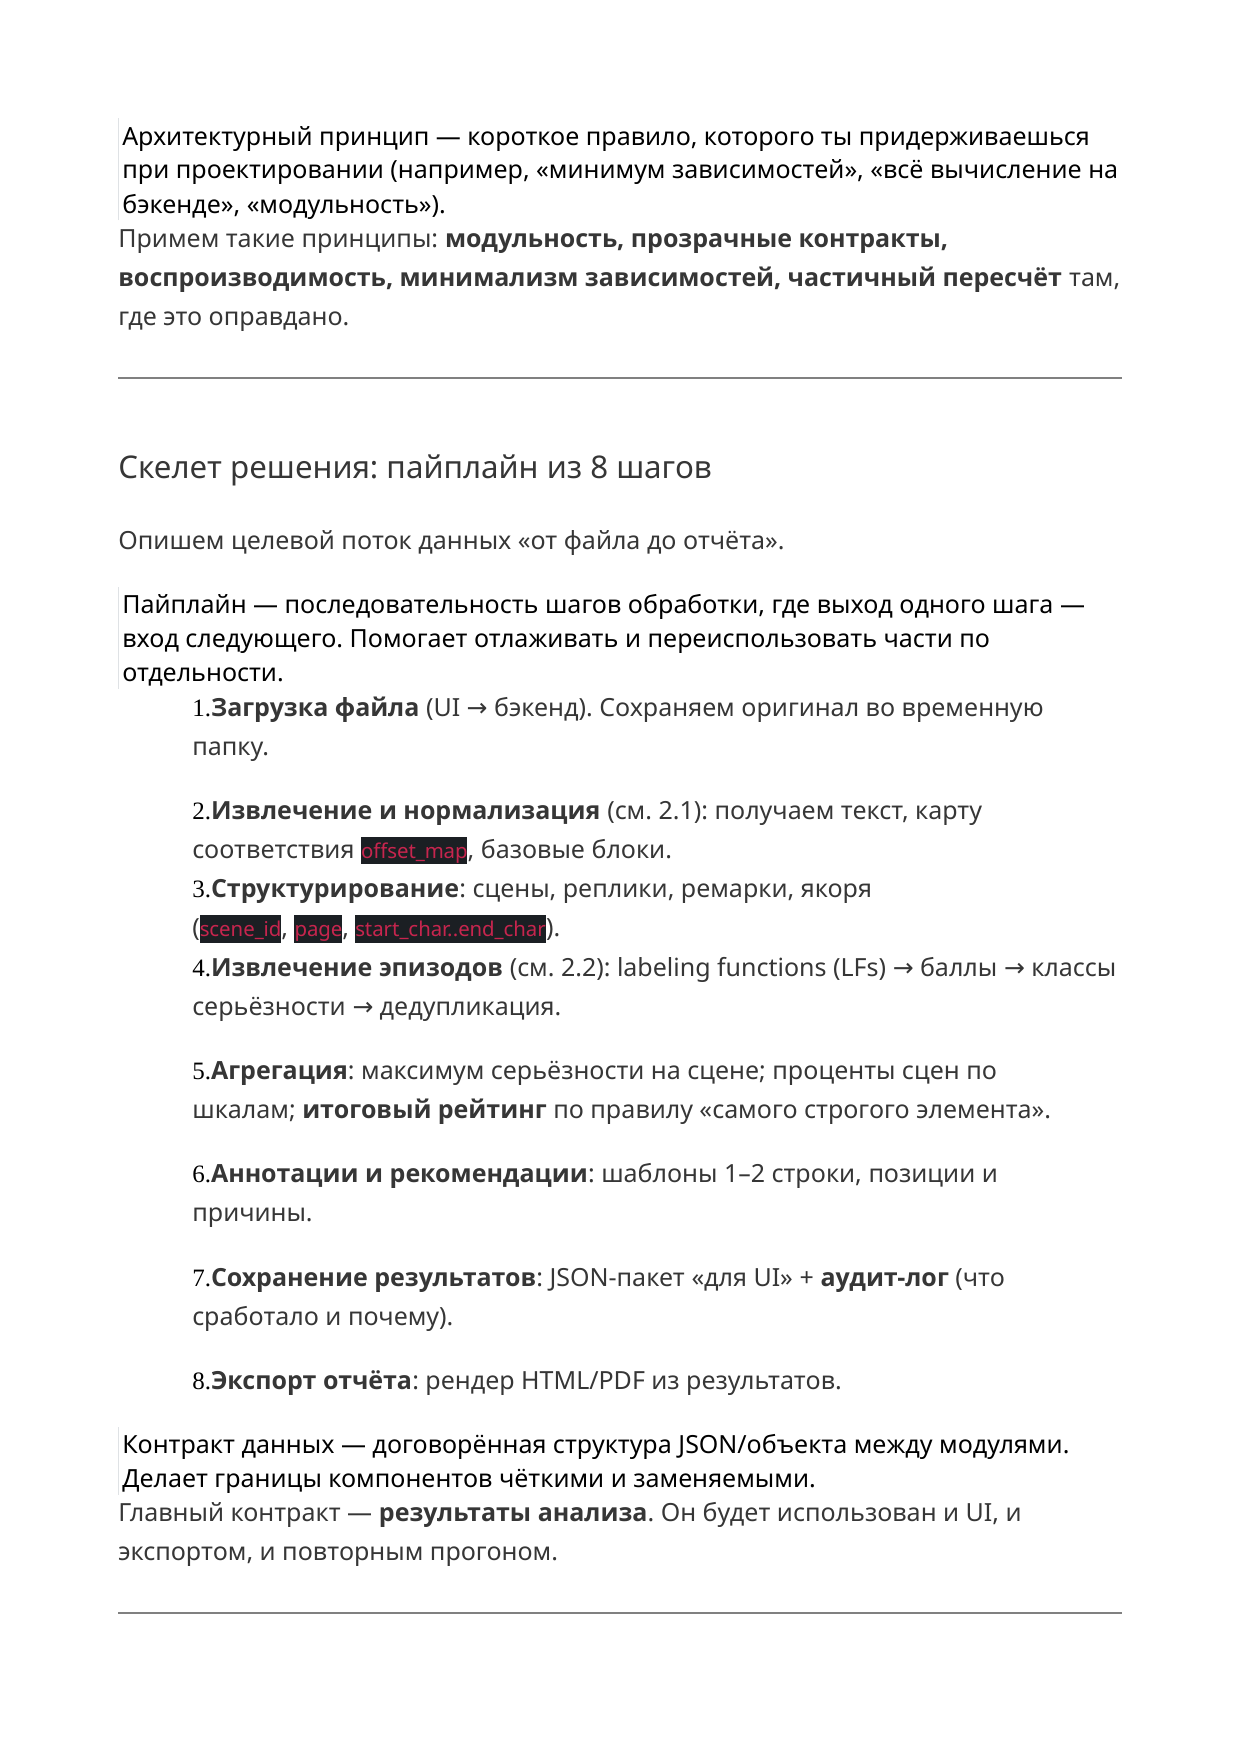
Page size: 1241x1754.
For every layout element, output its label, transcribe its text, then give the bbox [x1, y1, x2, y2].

list Сохранение результатов: JSON-пакет «для UI» + аудит-лог (что сработало и почему). [118, 1259, 1122, 1332]
text Примем такие принципы: модульность, прозрачные контракты, воспроизводимость, минимализм зависимостей, частичный пересчёт там, где это оправдано. [118, 220, 1122, 333]
list Агрегация: максимум серьёзности на сцене; проценты сцен по шкалам; итоговый рейтинг по правилу «самого строгого элемента». [118, 1052, 1122, 1126]
list Извлечение эпизодов (см. 2.2): labeling functions (LFs) → баллы → классы серьёзности → дедупликация. [118, 949, 1122, 1022]
text Пайплайн — последовательность шагов обработки, где выход одного шага — вход следующего. Помогает отлаживать и переиспользовать части по отдельности. [119, 587, 1122, 689]
text Архитектурный принцип — короткое правило, которого ты придерживаешься при проектировании (например, «минимум зависимостей», «всё вычисление на бэкенде», «модульность»). [119, 118, 1122, 220]
list Структурирование: сцены, реплики, ремарки, якоря (scene_id, page, start_char..end_char). [118, 871, 1122, 944]
subtitle Скелет решения: пайплайн из 8 шагов [118, 444, 1122, 487]
list Аннотации и рекомендации: шаблоны 1–2 строки, позиции и причины. [118, 1156, 1122, 1229]
list Извлечение и нормализация (см. 2.1): получаем текст, карту соответствия offset_map, базовые блоки. [118, 792, 1122, 866]
text Контракт данных — договорённая структура JSON/объекта между модулями. Делает границы компонентов чёткими и заменяемыми. [119, 1427, 1122, 1495]
list Загрузка файла (UI → бэкенд). Сохраняем оригинал во временную папку. [118, 689, 1122, 762]
list Экспорт отчёта: рендер HTML/PDF из результатов. [118, 1362, 1122, 1397]
text Опишем целевой поток данных «от файла до отчёта». [118, 523, 1122, 557]
text Главный контракт — результаты анализа. Он будет использован и UI, и экспортом, и повторным прогоном. [118, 1495, 1122, 1568]
